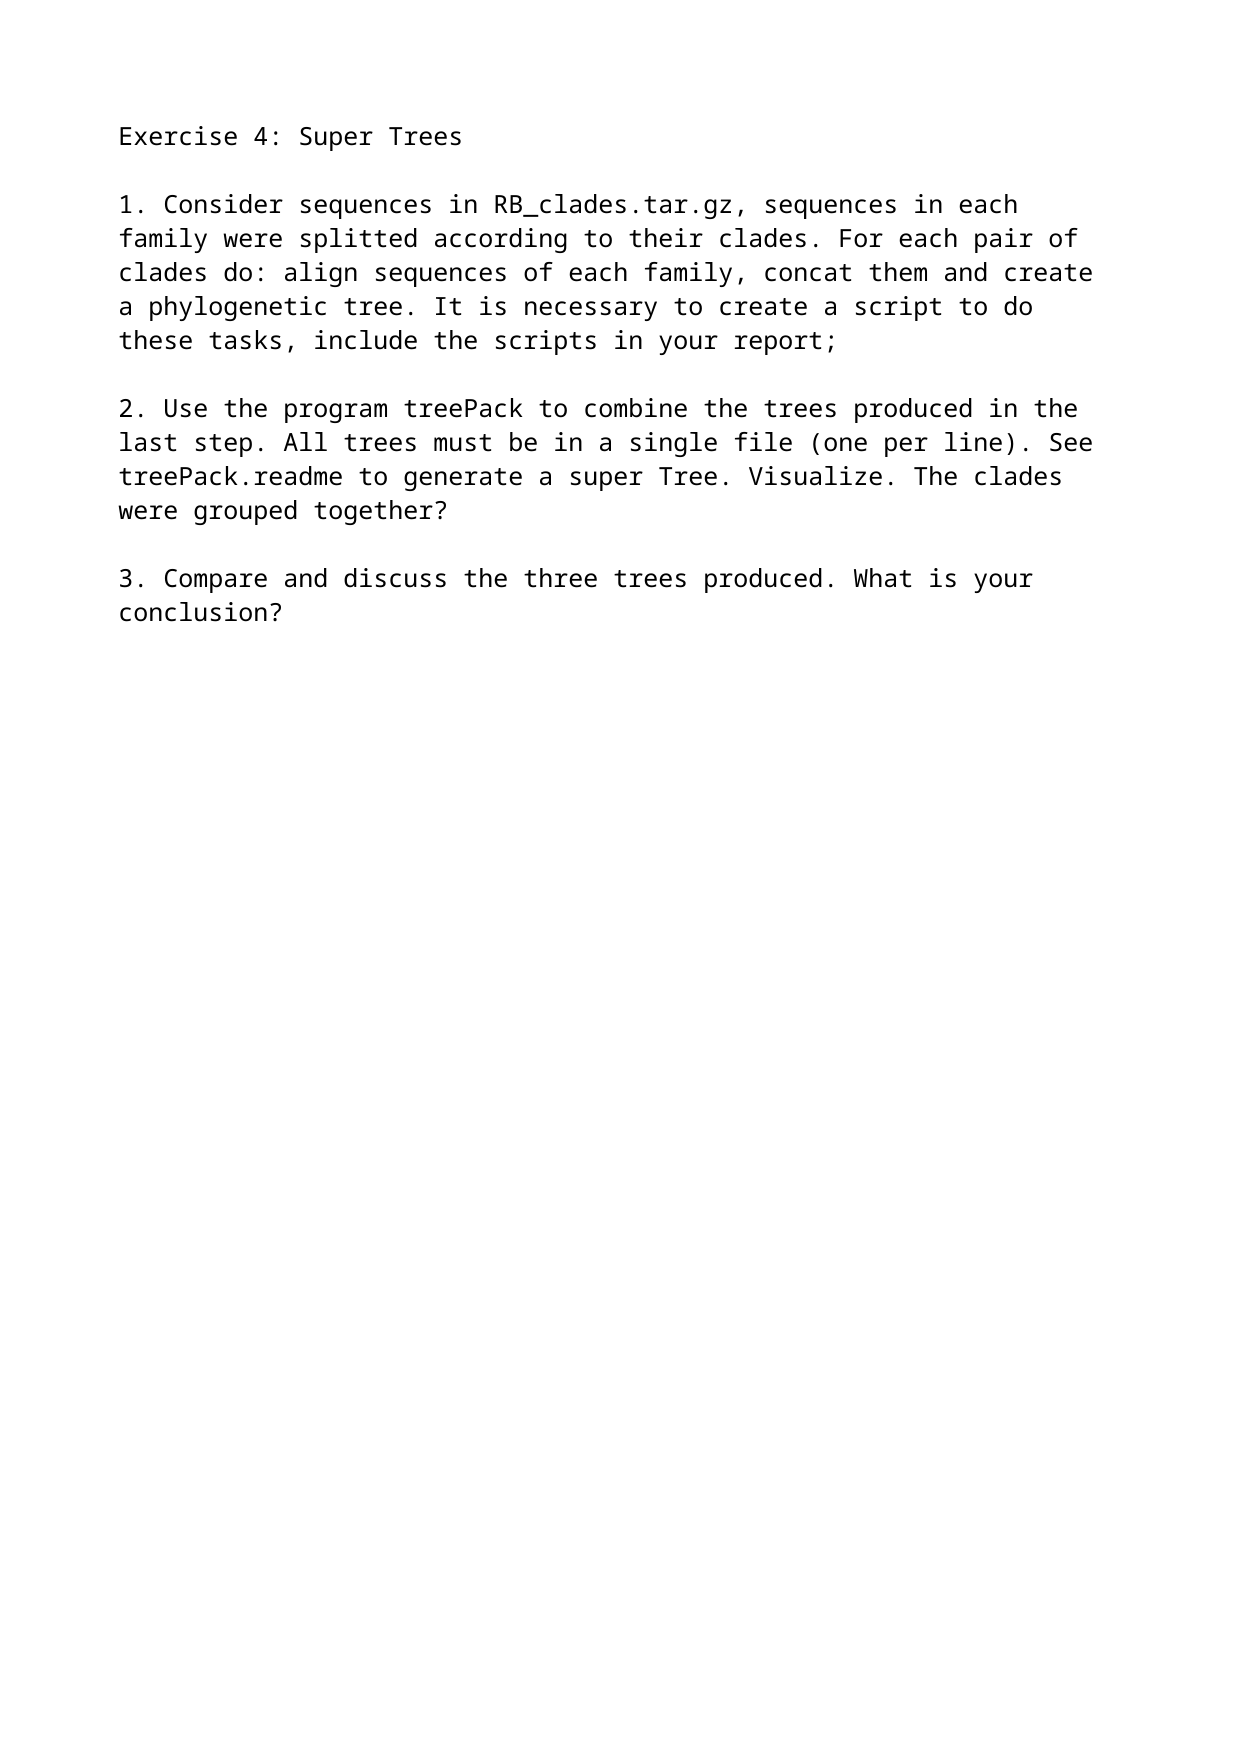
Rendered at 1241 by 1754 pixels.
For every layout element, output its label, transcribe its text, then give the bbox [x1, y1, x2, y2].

text 1. Consider sequences in RB_clades.tar.gz, sequences in each family were splitted according to their clades. For each pair of clades do: align sequences of each family, concat them and create a phylogenetic tree. It is necessary to create a script to do these tasks, include the scripts in your report; [118, 186, 1122, 357]
text 2. Use the program treePack to combine the trees produced in the last step. All trees must be in a single file (one per line). See treePack.readme to generate a super Tree. Visualize. The clades were grouped together? [118, 391, 1122, 527]
text Exercise 4: Super Trees [118, 118, 1122, 152]
text 3. Compare and discuss the three trees produced. What is your conclusion? [118, 561, 1122, 629]
